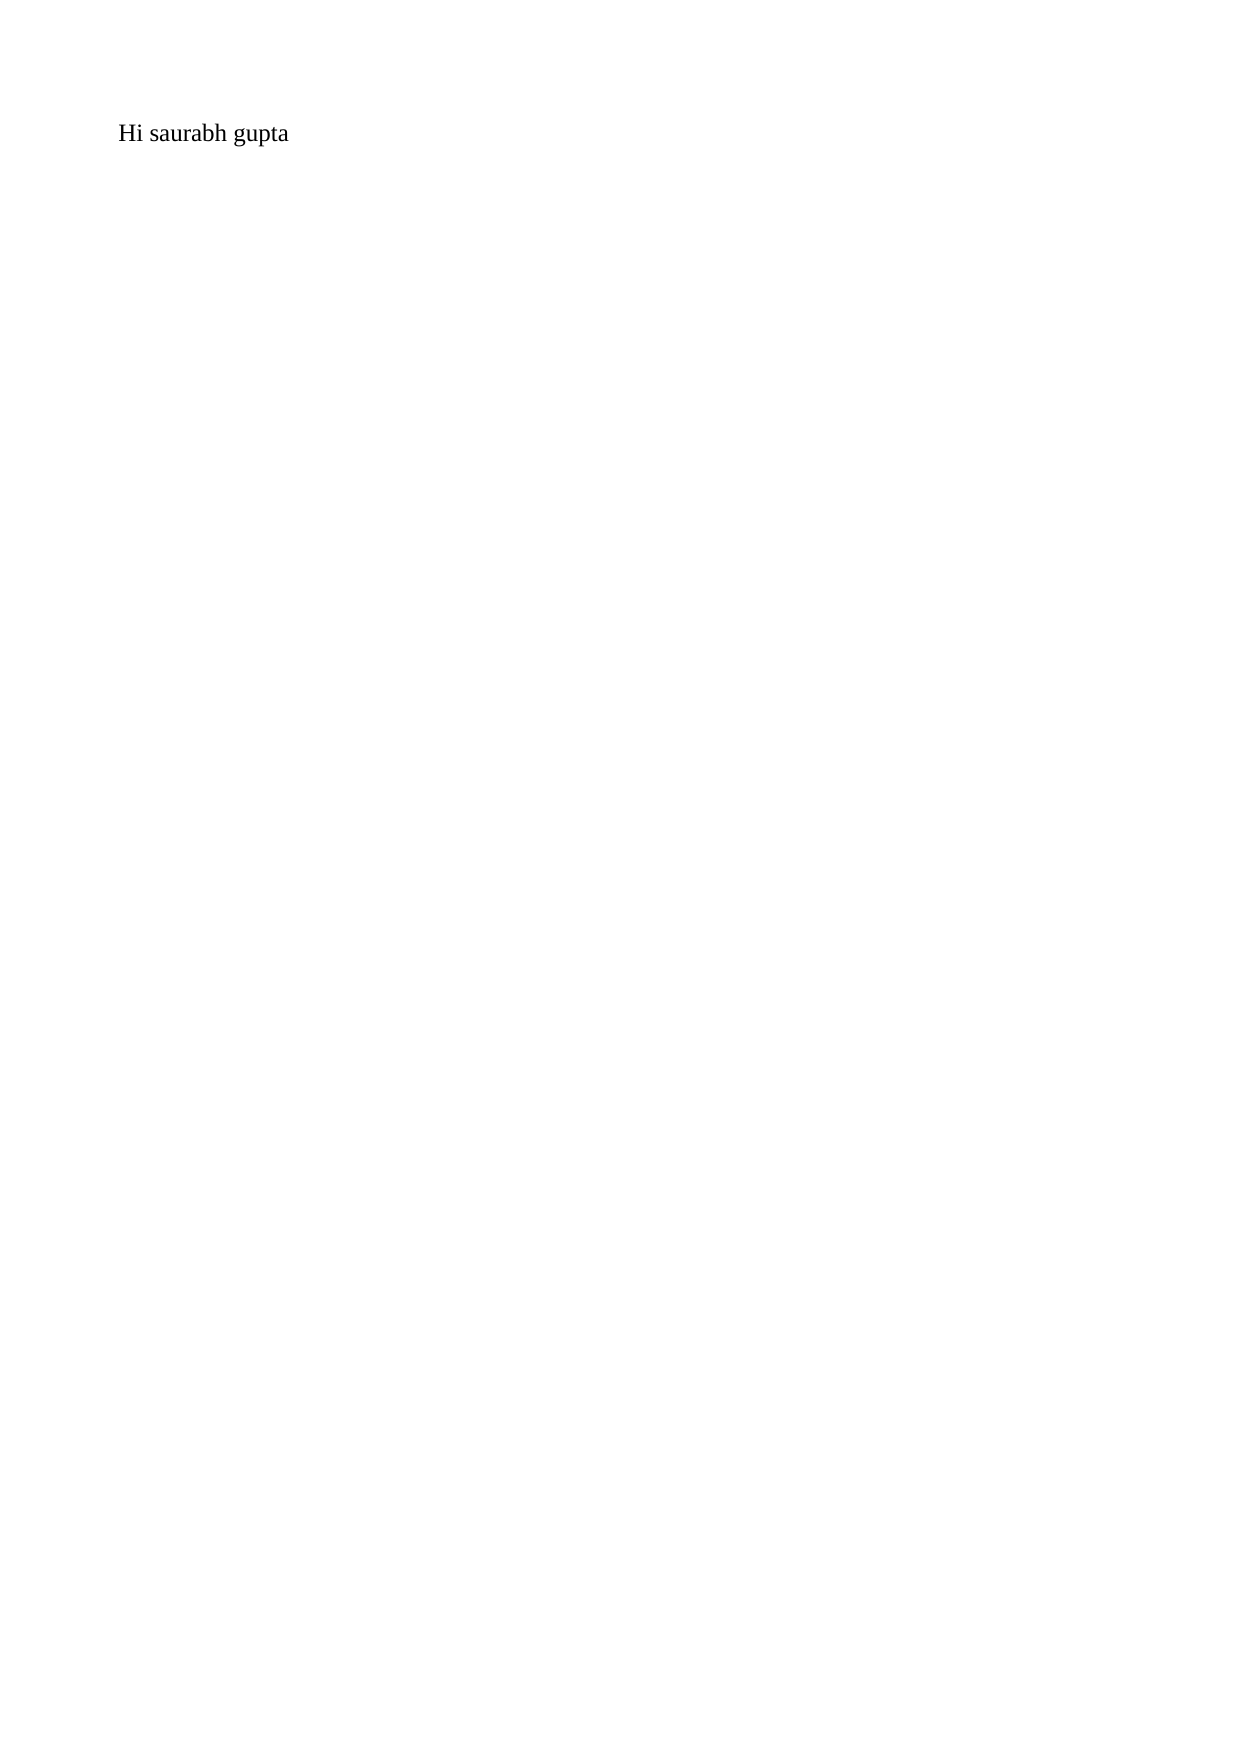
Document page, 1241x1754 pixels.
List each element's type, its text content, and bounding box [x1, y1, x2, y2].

text Hi saurabh gupta [118, 118, 1122, 147]
